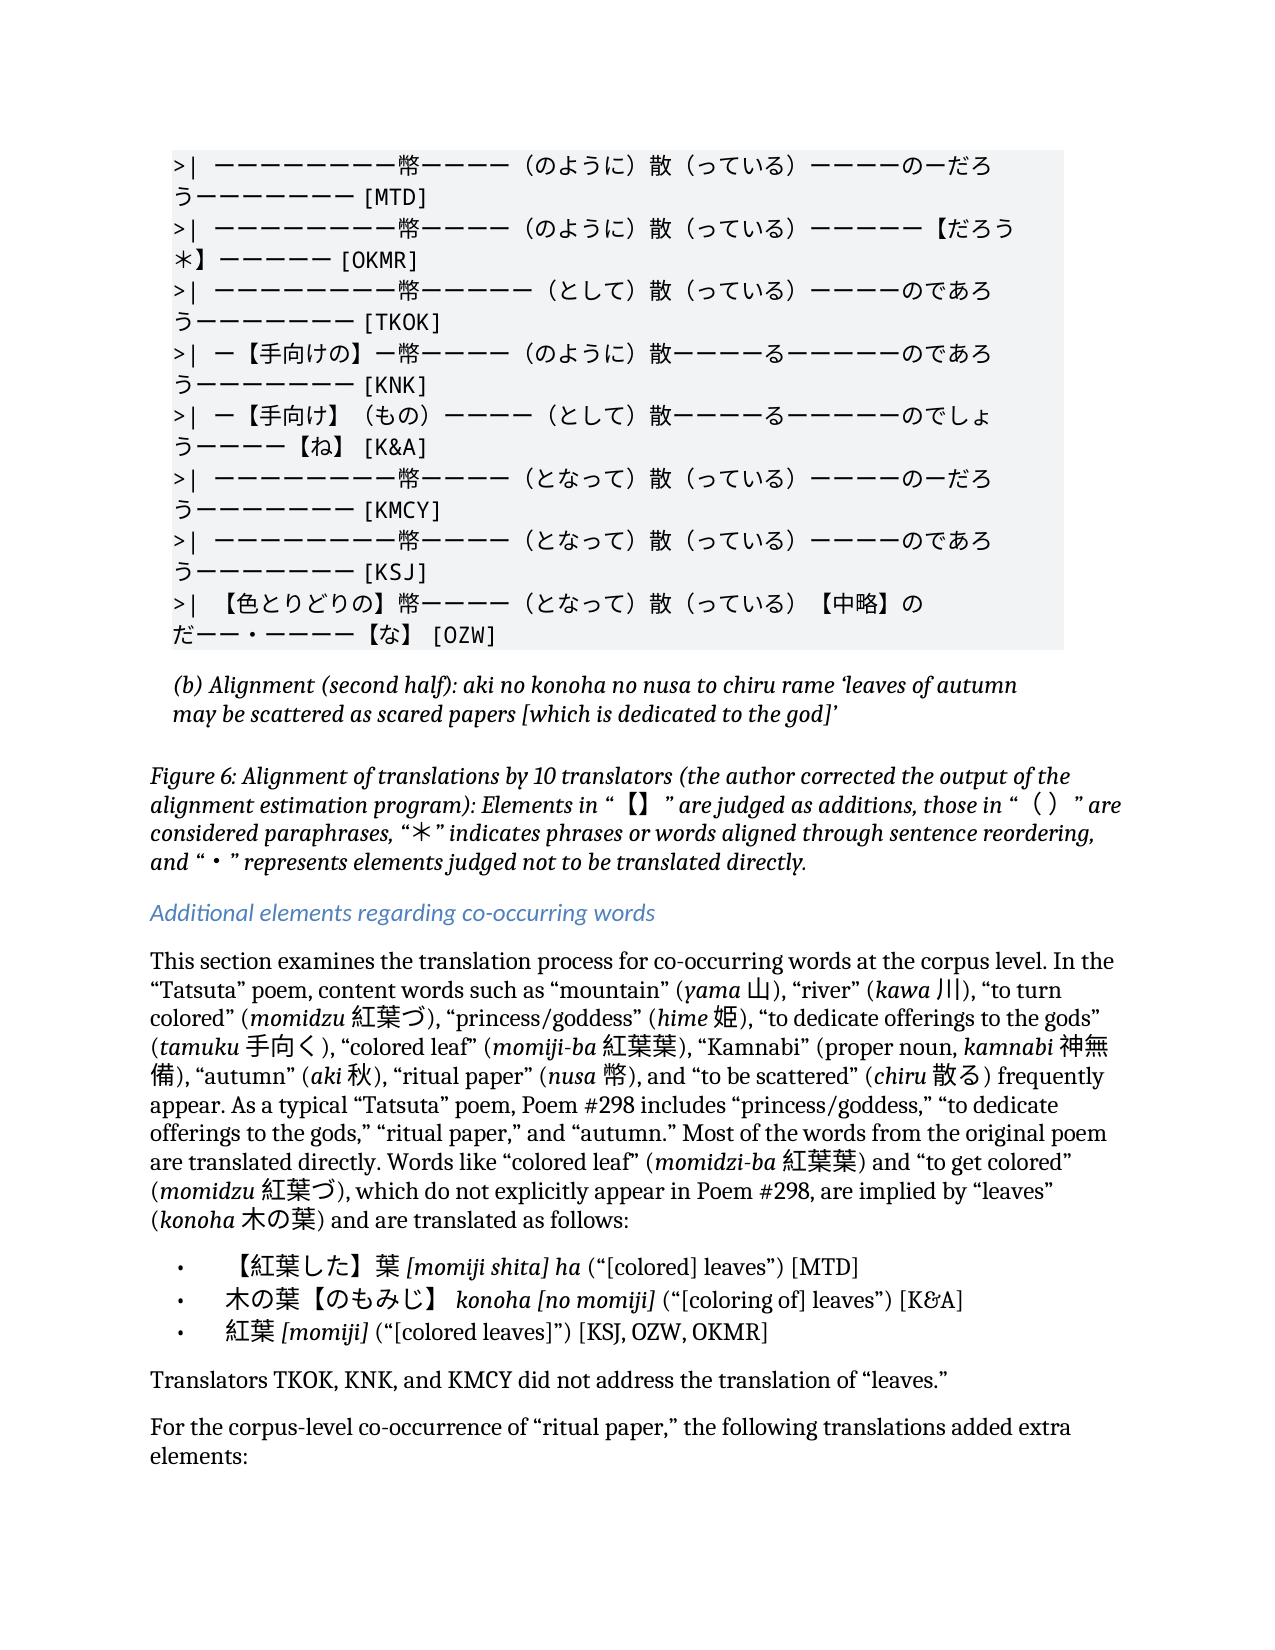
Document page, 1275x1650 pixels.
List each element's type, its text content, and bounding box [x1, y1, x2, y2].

subtitle Additional elements regarding co-occurring words [150, 898, 1125, 928]
text Figure 6: Alignment of translations by 10 translators (the author corrected the output of the alignment estimation program): Elements in “【】” are judged as additions, those in “（ ）” are considered paraphrases, “＊” indicates phrases or words aligned through sentence reordering, and “・” represents elements judged not to be translated directly. [150, 762, 1125, 877]
text Translators TKOK, KNK, and KMCY did not address the translation of “leaves.” [150, 1366, 1125, 1394]
list 【紅葉した】葉 [momiji shita] ha (“[colored] leaves”) [MTD] [175, 1253, 1125, 1282]
text This section examines the translation process for co-occurring words at the corpus level. In the “Tatsuta” poem, content words such as “mountain” (yama 山), “river” (kawa 川), “to turn colored” (momidzu 紅葉づ), “princess/goddess” (hime 姫), “to dedicate offerings to the gods” (tamuku 手向く), “colored leaf” (momiji-ba 紅葉葉), “Kamnabi” (proper noun, kamnabi 神無備), “autumn” (aki 秋), “ritual paper” (nusa 幣), and “to be scattered” (chiru 散る) frequently appear. As a typical “Tatsuta” poem, Poem #298 includes “princess/goddess,” “to dedicate offerings to the gods,” “ritual paper,” and “autumn.” Most of the words from the original poem are translated directly. Words like “colored leaf” (momidzi-ba 紅葉葉) and “to get colored” (momidzu 紅葉づ), which do not explicitly appear in Poem #298, are implied by “leaves” (konoha 木の葉) and are translated as follows: [150, 947, 1125, 1234]
text For the corpus-level co-occurrence of “ritual paper,” the following translations added extra elements: [150, 1413, 1125, 1471]
list 木の葉【のもみじ】 konoha [no momiji] (“[coloring of] leaves”) [K&A] [175, 1286, 1125, 1314]
table_header [1075, 150, 1105, 741]
list 紅葉 [momiji] (“[colored leaves]”) [KSJ, OZW, OKMR] [175, 1318, 1125, 1347]
table_header [150, 150, 161, 741]
table_header # Leaves of autumn >| ーーーーーーーーーーーーーーーーー秋のーーーーーー木の葉ーーーーーーのーーーーーーー [298] >| ーーーーーーーーーーーーーーーーー秋のーーーーーー木の葉ーーーーーーがーーーーーーー [KTGR] >| 【そのつかさどる】ーーーーーーーー秋のーーーーーー木の葉ーーーーーーがーーーーーーー [KBT] >| ーーーーーーーーーーーーーーーーー秋の【紅葉した】ー（葉）ーーーーーがーーーーーーー [MTD] >| ーーーーーーーーーーーーーーーーー・・ーーーーーー（紅葉）ーーーーーがーーーーーーー [OKMR] >| 【それであのように】ーーーーーーー秋のーーーーーー木の葉ーーーーーーがーーーーーーー [TKOK] >| 【このように御自身お染めなされた】秋のーーーーーー木の葉ーーーーーーがーーーーーーー [KNK] >| ーーーーーーーーーーーーーーーーー秋のーーーーーー木の葉【のもみじ】がーーーーーーー [K&A] >| ーーーーーーーーーーーーーーーーー秋のーーーーーー木の葉ーーーーーーがーーーーーーー [KMCY] >| ーーーーーーーーーーーーーーーーー秋のーーーーーー（紅葉）ーーーーーがーーーーーーー [KSJ] >| ーーーーーーーーーーーーーーーーー・・ーー【山の】（紅葉）ーーーーーがーーーーーーー [OZW] # Scattered as scared paper (which are ritual objects used in Shinto practices) >| ーーーーーーーー幣ーーーーーーーーとー散ーーーーるーーーーーーーーらめーーーーーーー [298] >| ーーーーーーーー幣【を撒く】（ように）散（っている）ーーーーのーだろうーーーーーーー [KTGR] >| ーーーーーーーー幣ーーーー（のように）散ーーーーるーーーーーのであろうーーーー【よ】 [KBT] >| ーーーーーーーー幣ーーーー（のように）散（っている）ーーーーのーだろうーーーーーーー [MTD] >| ーーーーーーーー幣ーーーー（のように）散（っている）ーーーーー【だろう＊】ーーーーー [OKMR] >| ーーーーーーーー幣ーーーーー（として）散（っている）ーーーーのであろうーーーーーーー [TKOK] >| ー【手向けの】ー幣ーーーー（のように）散ーーーーるーーーーーのであろうーーーーーーー [KNK] >| ー【手向け】（もの）ーーーー（として）散ーーーーるーーーーーのでしょうーーーー【ね】 [K&A] >| ーーーーーーーー幣ーーーー（となって）散（っている）ーーーーのーだろうーーーーーーー [KMCY] >| ーーーーーーーー幣ーーーー（となって）散（っている）ーーーーのであろうーーーーーーー [KSJ] >| 【色とりどりの】幣ーーーー（となって）散（っている）【中略】のだーー・ーーーー【な】 [OZW] (b) Alignment (second half): aki no konoha no nusa to chiru rame ‘leaves of autumn may be scattered as scared papers [which is dedicated to the god]’ [161, 150, 1075, 741]
